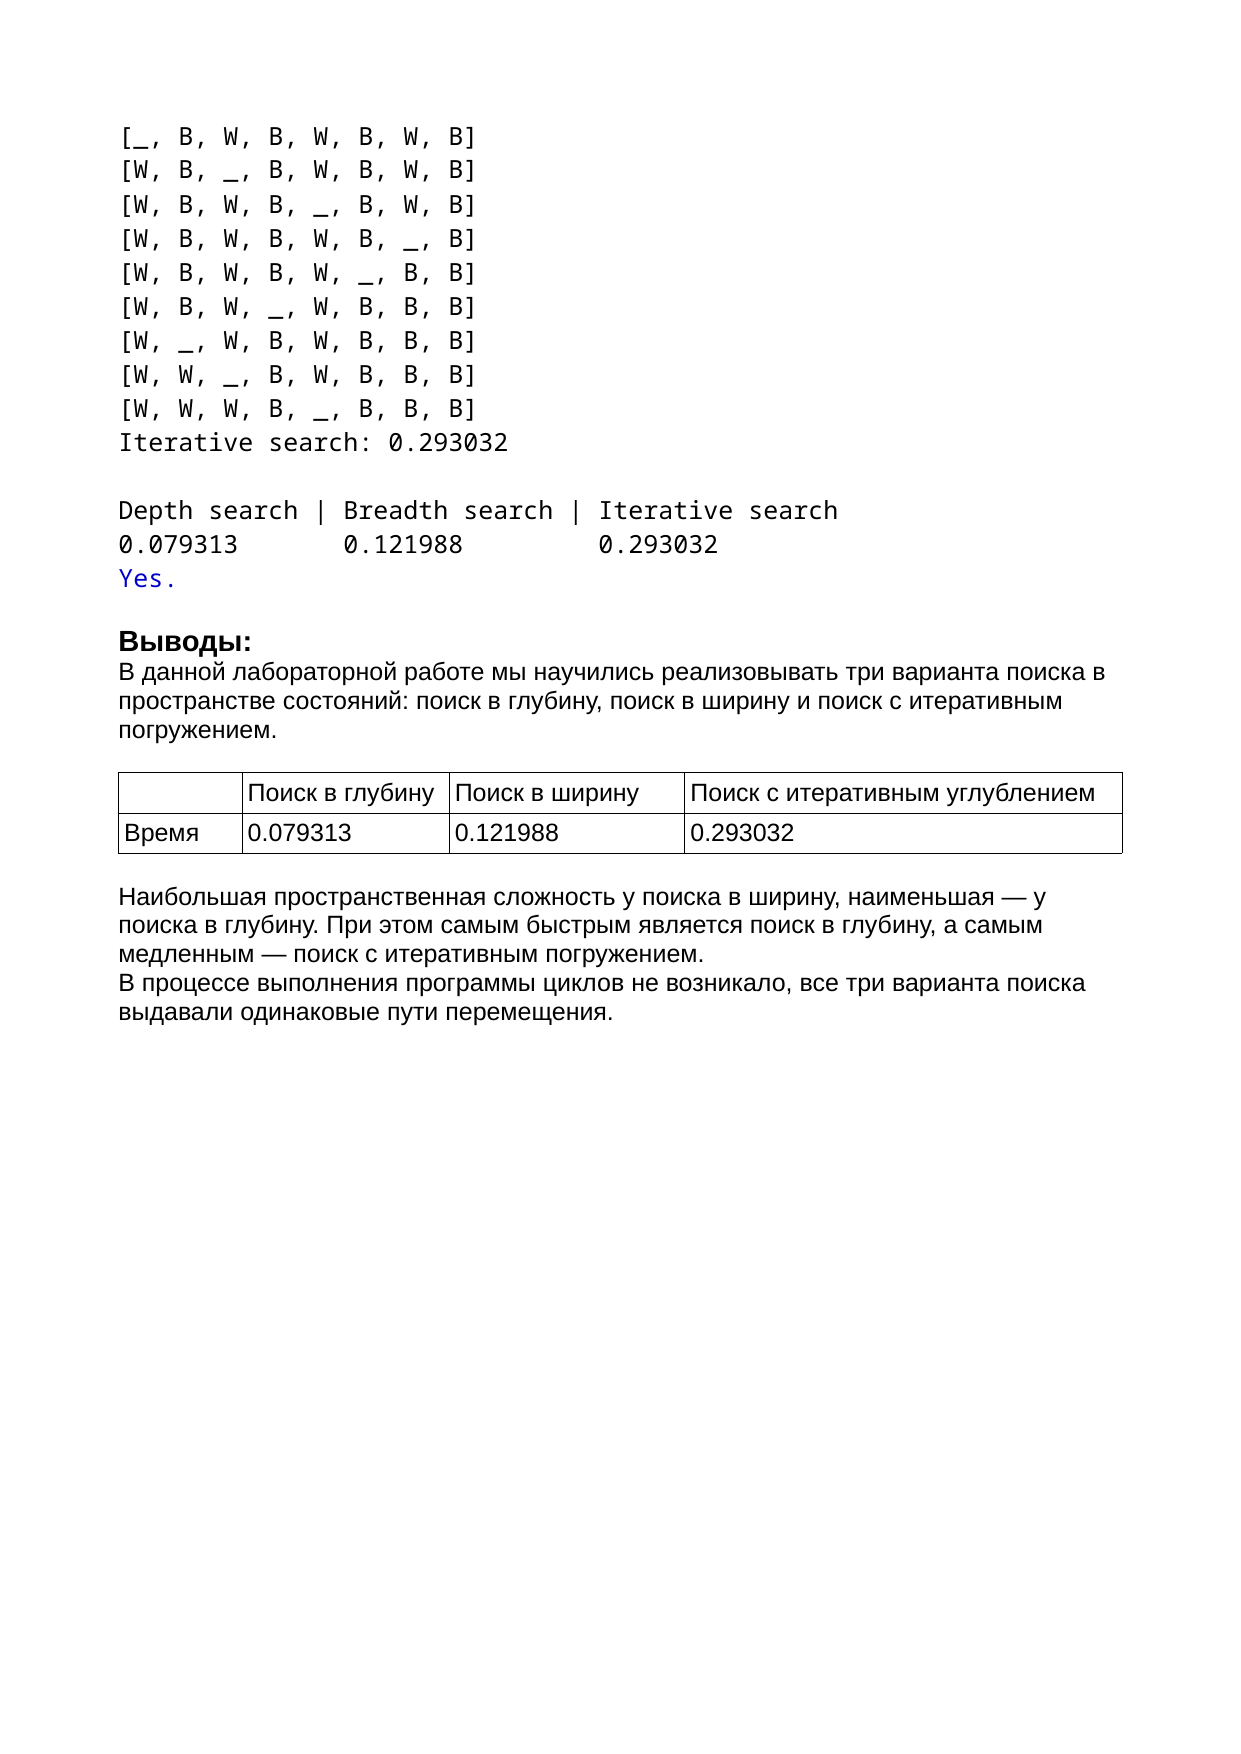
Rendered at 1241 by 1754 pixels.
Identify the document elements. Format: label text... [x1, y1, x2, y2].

text В процессе выполнения программы циклов не возникало, все три варианта поиска выдавали одинаковые пути перемещения. [118, 968, 1122, 1026]
text Наибольшая пространственная сложность у поиска в ширину, наименьшая — у поиска в глубину. При этом самым быстрым является поиск в глубину, а самым медленным — поиск с итеративным погружением. [118, 882, 1122, 968]
text [W, W, _, B, W, B, B, B] [118, 357, 1122, 391]
text Выводы: [118, 595, 1122, 657]
text [W, _, W, B, W, B, B, B] [118, 322, 1122, 357]
text В данной лабораторной работе мы научились реализовывать три варианта поиска в пространстве состояний: поиск в глубину, поиск в ширину и поиск с итеративным погружением. [118, 657, 1122, 743]
table_header Поиск в ширину [450, 773, 684, 813]
text [W, B, W, B, _, B, W, B] [118, 186, 1122, 220]
text [W, B, W, B, W, B, _, B] [118, 220, 1122, 254]
text [W, B, W, _, W, B, B, B] [118, 288, 1122, 322]
table_header [119, 773, 242, 813]
table_header Поиск с итеративным углублением [685, 773, 1122, 813]
text Iterative search: 0.293032 [118, 425, 1122, 459]
table_cell Время [119, 814, 242, 853]
text [W, B, W, B, W, _, B, B] [118, 254, 1122, 288]
table_cell 0.121988 [450, 814, 684, 853]
table_cell 0.079313 [243, 814, 449, 853]
table_cell 0.293032 [685, 814, 1122, 853]
text Yes. [118, 561, 1122, 595]
text [W, B, _, B, W, B, W, B] [118, 152, 1122, 186]
text [_, B, W, B, W, B, W, B] [118, 118, 1122, 152]
text [W, W, W, B, _, B, B, B] [118, 391, 1122, 425]
text Depth search | Breadth search | Iterative search [118, 493, 1122, 527]
text 0.079313 0.121988 0.293032 [118, 527, 1122, 561]
table_header Поиск в глубину [243, 773, 449, 813]
